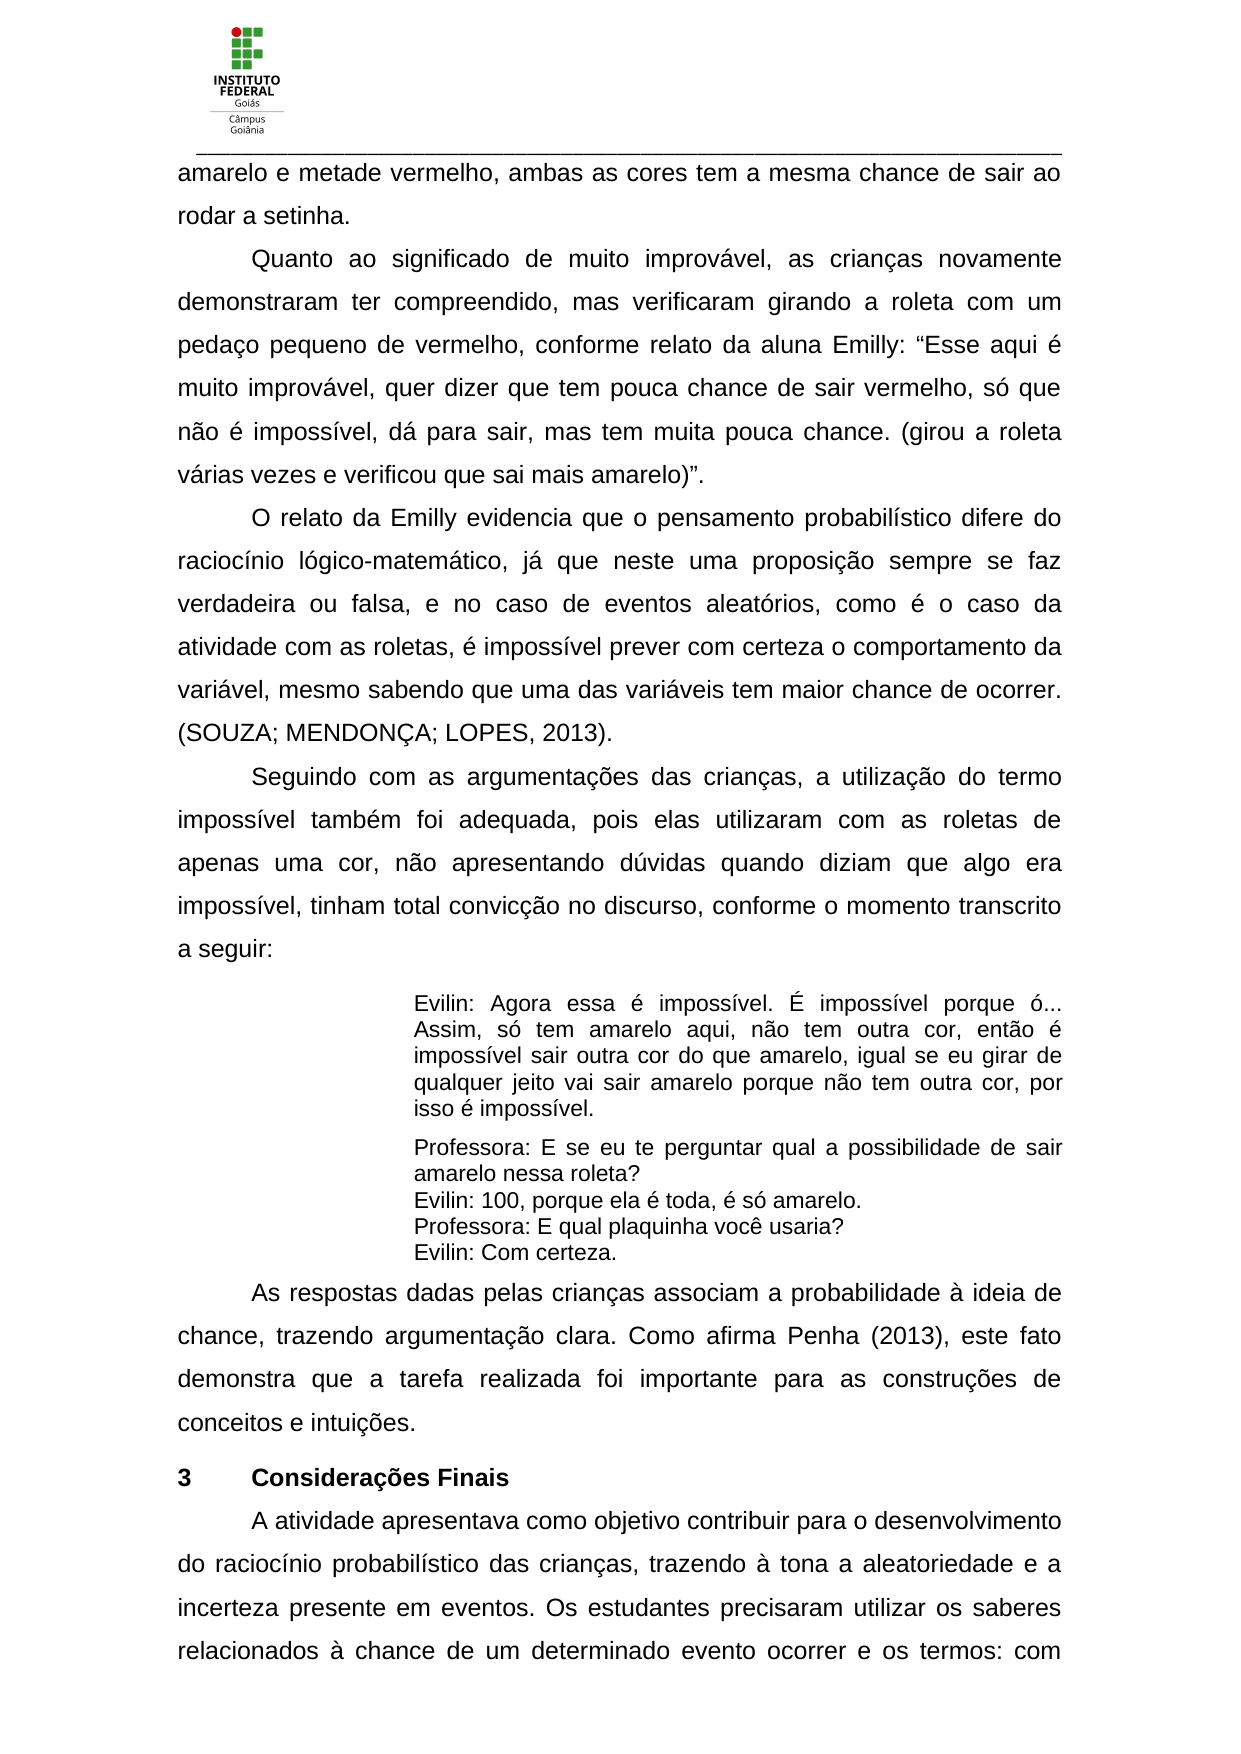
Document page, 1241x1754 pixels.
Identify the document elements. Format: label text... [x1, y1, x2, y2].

text Evilin: Agora essa é impossível. É impossível porque ó... Assim, só tem amarelo aqui, não tem outra cor, então é impossível sair outra cor do que amarelo, igual se eu girar de qualquer jeito vai sair amarelo porque não tem outra cor, por isso é impossível. [413, 990, 1063, 1121]
text Professora: E qual plaquinha você usaria? [413, 1213, 1063, 1239]
text Professora: E se eu te perguntar qual a possibilidade de sair amarelo nessa roleta? [413, 1134, 1063, 1187]
text Quanto ao significado de muito improvável, as crianças novamente demonstraram ter compreendido, mas verificaram girando a roleta com um pedaço pequeno de vermelho, conforme relato da aluna Emilly: “Esse aqui é muito improvável, quer dizer que tem pouca chance de sair vermelho, só que não é impossível, dá para sair, mas tem muita pouca chance. (girou a roleta várias vezes e verificou que sai mais amarelo)”. [177, 244, 1063, 488]
text Evilin: Com certeza. [413, 1239, 1063, 1266]
text O relato da Emilly evidencia que o pensamento probabilístico difere do raciocínio lógico-matemático, já que neste uma proposição sempre se faz verdadeira ou falsa, e no caso de eventos aleatórios, como é o caso da atividade com as roletas, é impossível prever com certeza o comportamento da variável, mesmo sabendo que uma das variáveis tem maior chance de ocorrer. (SOUZA; MENDONÇA; LOPES, 2013). [177, 503, 1063, 747]
text As respostas dadas pelas crianças associam a probabilidade à ideia de chance, trazendo argumentação clara. Como afirma Penha (2013), este fato demonstra que a tarefa realizada foi importante para as construções de conceitos e intuições. [177, 1278, 1063, 1436]
text 3 Considerações Finais [177, 1463, 1063, 1492]
text amarelo e metade vermelho, ambas as cores tem a mesma chance de sair ao rodar a setinha. [177, 158, 1063, 230]
text A atividade apresentava como objetivo contribuir para o desenvolvimento do raciocínio probabilístico das crianças, trazendo à tona a aleatoriedade e a incerteza presente em eventos. Os estudantes precisaram utilizar os saberes relacionados à chance de um determinado evento ocorrer e os termos: com [177, 1506, 1063, 1664]
text Seguindo com as argumentações das crianças, a utilização do termo impossível também foi adequada, pois elas utilizaram com as roletas de apenas uma cor, não apresentando dúvidas quando diziam que algo era impossível, tinham total convicção no discurso, conforme o momento transcrito a seguir: [177, 762, 1063, 963]
text Evilin: 100, porque ela é toda, é só amarelo. [413, 1187, 1063, 1213]
